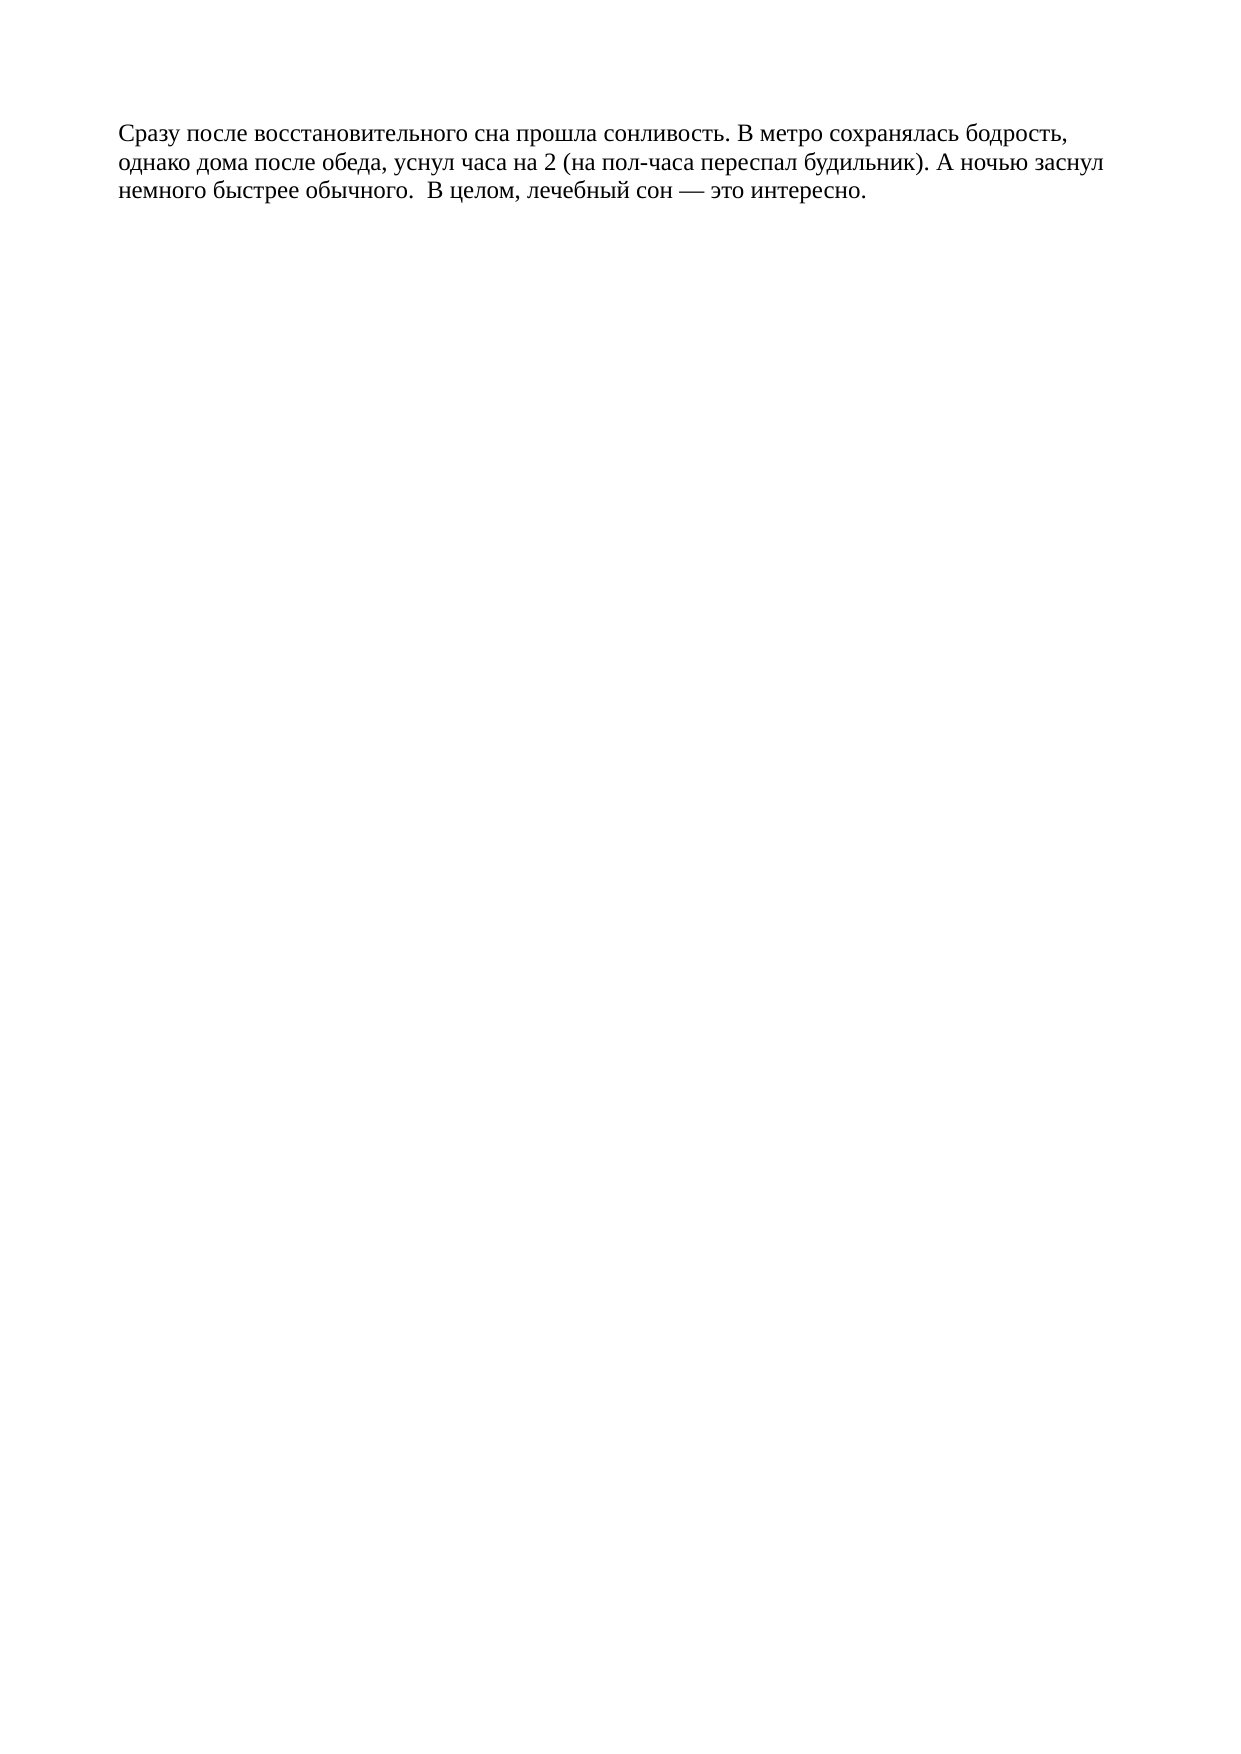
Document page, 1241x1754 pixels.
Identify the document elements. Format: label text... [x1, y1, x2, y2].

text Сразу после восстановительного сна прошла сонливость. В метро сохранялась бодрость, однако дома после обеда, уснул часа на 2 (на пол-часа переспал будильник). А ночью заснул немного быстрее обычного. В целом, лечебный сон — это интересно. [118, 118, 1122, 204]
